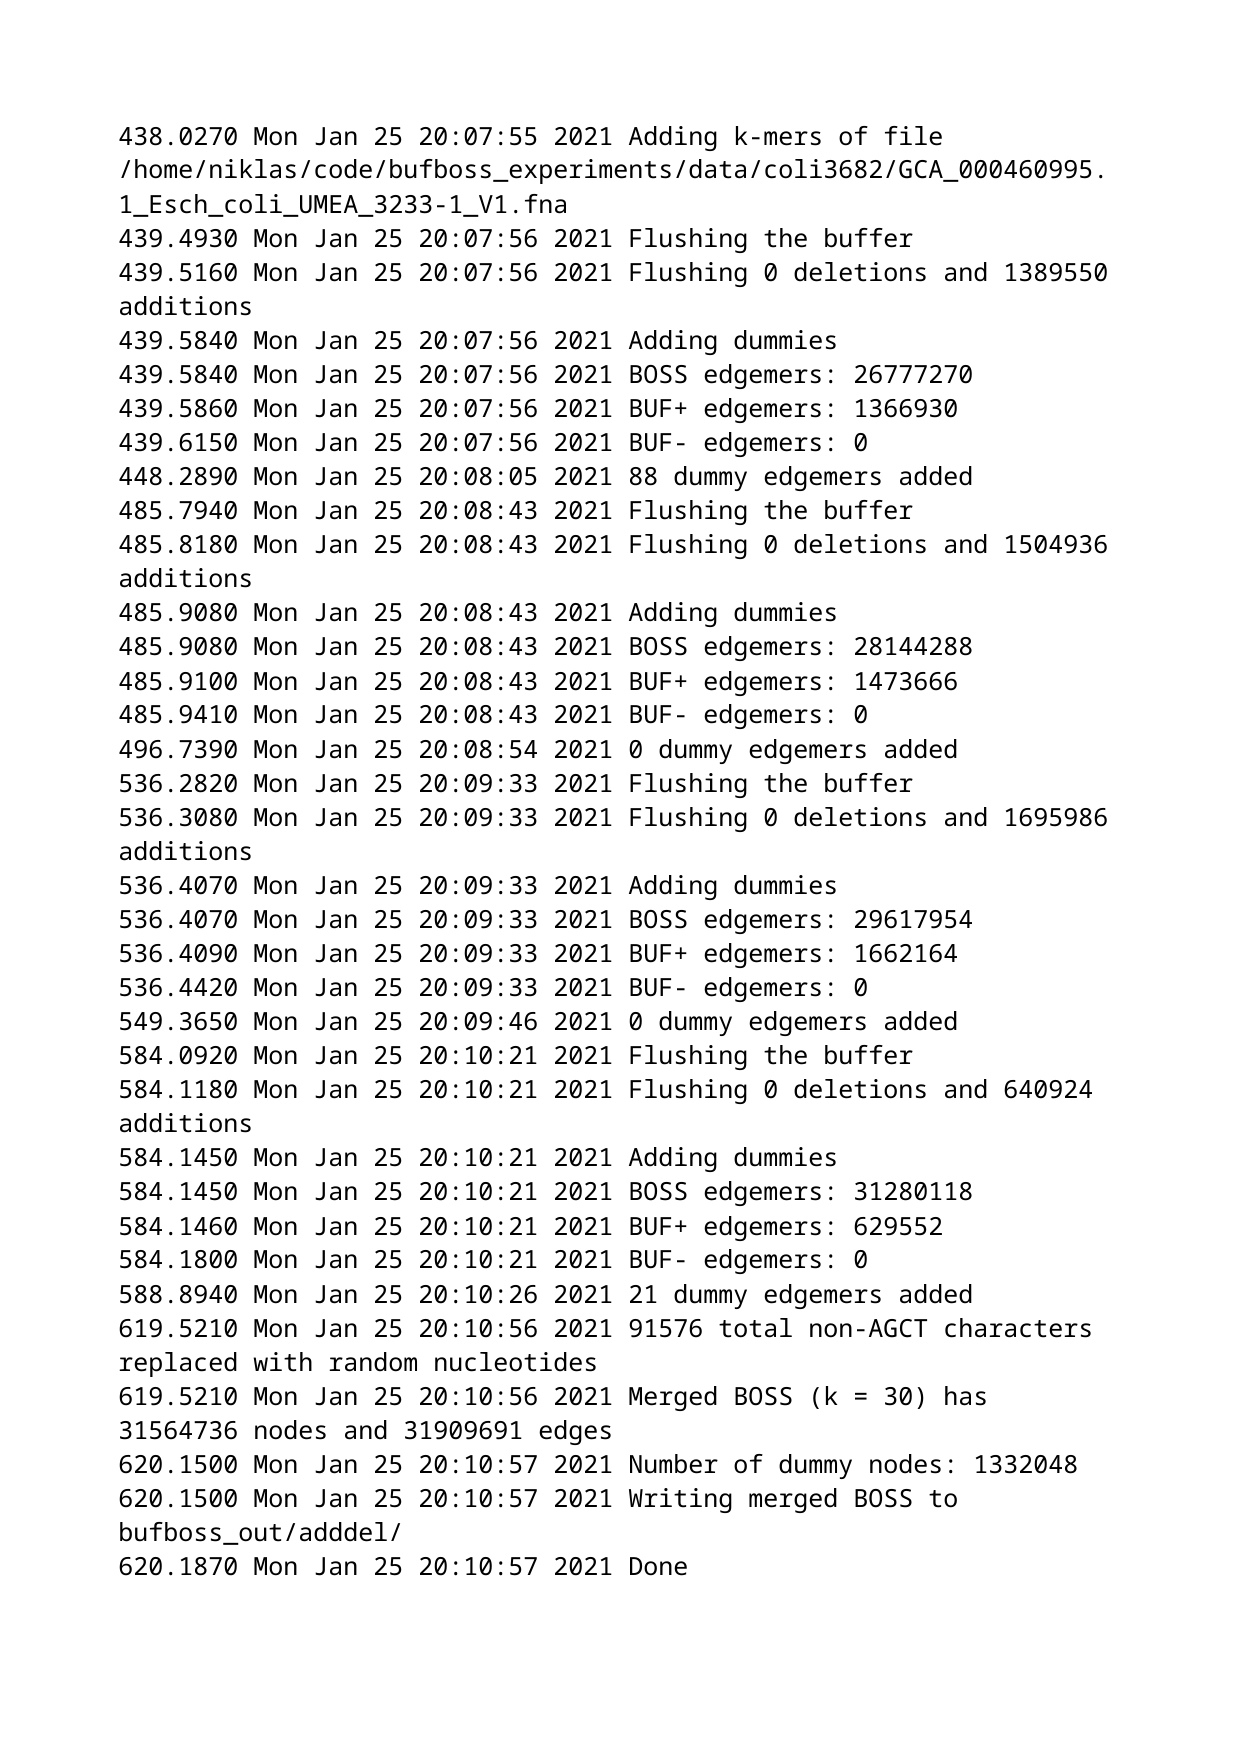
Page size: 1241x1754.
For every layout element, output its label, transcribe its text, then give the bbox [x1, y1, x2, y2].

text 536.3080 Mon Jan 25 20:09:33 2021 Flushing 0 deletions and 1695986 additions [118, 799, 1122, 867]
text 619.5210 Mon Jan 25 20:10:56 2021 91576 total non-AGCT characters replaced with random nucleotides [118, 1310, 1122, 1378]
text 584.1800 Mon Jan 25 20:10:21 2021 BUF- edgemers: 0 [118, 1242, 1122, 1276]
text 439.5160 Mon Jan 25 20:07:56 2021 Flushing 0 deletions and 1389550 additions [118, 254, 1122, 322]
text 584.1460 Mon Jan 25 20:10:21 2021 BUF+ edgemers: 629552 [118, 1208, 1122, 1242]
text 619.5210 Mon Jan 25 20:10:56 2021 Merged BOSS (k = 30) has 31564736 nodes and 31909691 edges [118, 1378, 1122, 1447]
text 620.1870 Mon Jan 25 20:10:57 2021 Done [118, 1549, 1122, 1583]
text 439.4930 Mon Jan 25 20:07:56 2021 Flushing the buffer [118, 220, 1122, 254]
text 536.4070 Mon Jan 25 20:09:33 2021 BOSS edgemers: 29617954 [118, 902, 1122, 936]
text 536.4070 Mon Jan 25 20:09:33 2021 Adding dummies [118, 867, 1122, 902]
text 536.2820 Mon Jan 25 20:09:33 2021 Flushing the buffer [118, 765, 1122, 799]
text 485.9410 Mon Jan 25 20:08:43 2021 BUF- edgemers: 0 [118, 697, 1122, 731]
text 549.3650 Mon Jan 25 20:09:46 2021 0 dummy edgemers added [118, 1004, 1122, 1038]
text 620.1500 Mon Jan 25 20:10:57 2021 Number of dummy nodes: 1332048 [118, 1447, 1122, 1481]
text 439.5840 Mon Jan 25 20:07:56 2021 BOSS edgemers: 26777270 [118, 357, 1122, 391]
text 536.4420 Mon Jan 25 20:09:33 2021 BUF- edgemers: 0 [118, 970, 1122, 1004]
text 485.8180 Mon Jan 25 20:08:43 2021 Flushing 0 deletions and 1504936 additions [118, 527, 1122, 595]
text 588.8940 Mon Jan 25 20:10:26 2021 21 dummy edgemers added [118, 1276, 1122, 1310]
text 584.1450 Mon Jan 25 20:10:21 2021 Adding dummies [118, 1140, 1122, 1174]
text 485.9100 Mon Jan 25 20:08:43 2021 BUF+ edgemers: 1473666 [118, 663, 1122, 697]
text 439.5840 Mon Jan 25 20:07:56 2021 Adding dummies [118, 322, 1122, 357]
text 584.1450 Mon Jan 25 20:10:21 2021 BOSS edgemers: 31280118 [118, 1174, 1122, 1208]
text 584.0920 Mon Jan 25 20:10:21 2021 Flushing the buffer [118, 1038, 1122, 1072]
text 485.9080 Mon Jan 25 20:08:43 2021 BOSS edgemers: 28144288 [118, 629, 1122, 663]
text 448.2890 Mon Jan 25 20:08:05 2021 88 dummy edgemers added [118, 459, 1122, 493]
text 438.0270 Mon Jan 25 20:07:55 2021 Adding k-mers of file /home/niklas/code/bufboss_experiments/data/coli3682/GCA_000460995.1_Esch_coli_UMEA_3233-1_V1.fna [118, 118, 1122, 220]
text 536.4090 Mon Jan 25 20:09:33 2021 BUF+ edgemers: 1662164 [118, 936, 1122, 970]
text 584.1180 Mon Jan 25 20:10:21 2021 Flushing 0 deletions and 640924 additions [118, 1072, 1122, 1140]
text 439.5860 Mon Jan 25 20:07:56 2021 BUF+ edgemers: 1366930 [118, 391, 1122, 425]
text 485.7940 Mon Jan 25 20:08:43 2021 Flushing the buffer [118, 493, 1122, 527]
text 496.7390 Mon Jan 25 20:08:54 2021 0 dummy edgemers added [118, 731, 1122, 765]
text 485.9080 Mon Jan 25 20:08:43 2021 Adding dummies [118, 595, 1122, 629]
text 620.1500 Mon Jan 25 20:10:57 2021 Writing merged BOSS to bufboss_out/adddel/ [118, 1481, 1122, 1549]
text 439.6150 Mon Jan 25 20:07:56 2021 BUF- edgemers: 0 [118, 425, 1122, 459]
